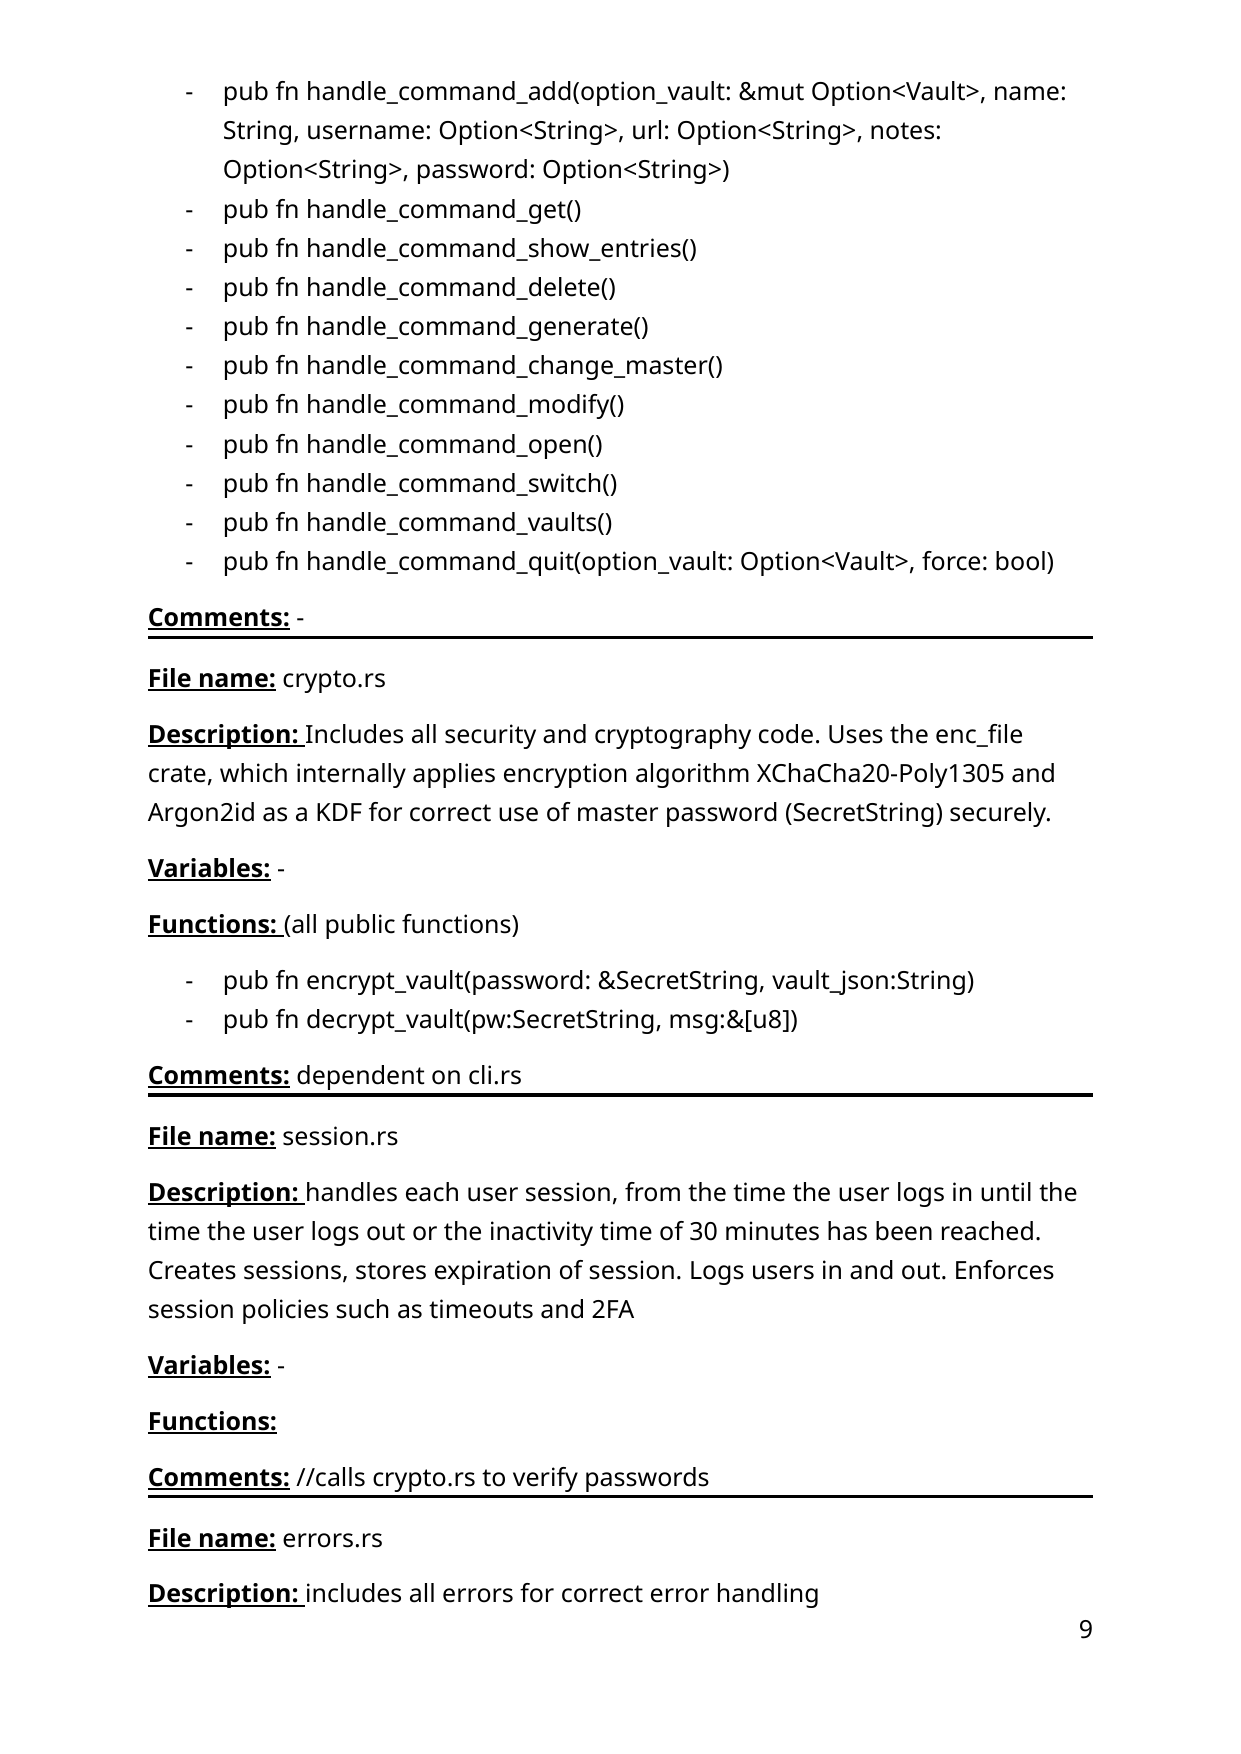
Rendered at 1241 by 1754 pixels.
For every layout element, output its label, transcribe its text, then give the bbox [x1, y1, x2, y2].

list pub fn handle_command_modify() [185, 387, 1093, 421]
list pub fn decrypt_vault(pw:SecretString, msg:&[u8]) [185, 1001, 1093, 1036]
list pub fn handle_command_open() [185, 426, 1093, 460]
list pub fn handle_command_generate() [185, 309, 1093, 343]
list pub fn handle_command_show_entries() [185, 230, 1093, 264]
list pub fn handle_command_get() [185, 191, 1093, 225]
list pub fn handle_command_quit(option_vault: Option<Vault>, force: bool) [185, 544, 1093, 578]
text Functions: [148, 1403, 1093, 1437]
list pub fn encrypt_vault(password: &SecretString, vault_json:String) [185, 962, 1093, 996]
text File name: errors.rs [148, 1520, 1093, 1554]
text Comments: - [148, 599, 1093, 636]
text Variables: - [148, 851, 1093, 885]
text Description: includes all errors for correct error handling [148, 1576, 1093, 1610]
list pub fn handle_command_add(option_vault: &mut Option<Vault>, name: String, username: Option<String>, url: Option<String>, notes: Option<String>, password: Option<String>) [185, 74, 1093, 186]
list pub fn handle_command_change_master() [185, 348, 1093, 382]
text Comments: //calls crypto.rs to verify passwords [148, 1459, 1093, 1495]
list pub fn handle_command_delete() [185, 269, 1093, 304]
list pub fn handle_command_switch() [185, 465, 1093, 499]
text File name: session.rs [148, 1118, 1093, 1152]
text Comments: dependent on cli.rs [148, 1057, 1093, 1093]
list pub fn handle_command_vaults() [185, 504, 1093, 539]
text File name: crypto.rs [148, 661, 1093, 695]
text Description: Includes all security and cryptography code. Uses the enc_file crate, which internally applies encryption algorithm XChaCha20-Poly1305 and Argon2id as a KDF for correct use of master password (SecretString) securely. [148, 716, 1093, 829]
text Variables: - [148, 1347, 1093, 1382]
text Functions: (all public functions) [148, 906, 1093, 941]
text Description: handles each user session, from the time the user logs in until the time the user logs out or the inactivity time of 30 minutes has been reached. Creates sessions, stores expiration of session. Logs users in and out. Enforces session policies such as timeouts and 2FA [148, 1174, 1093, 1326]
